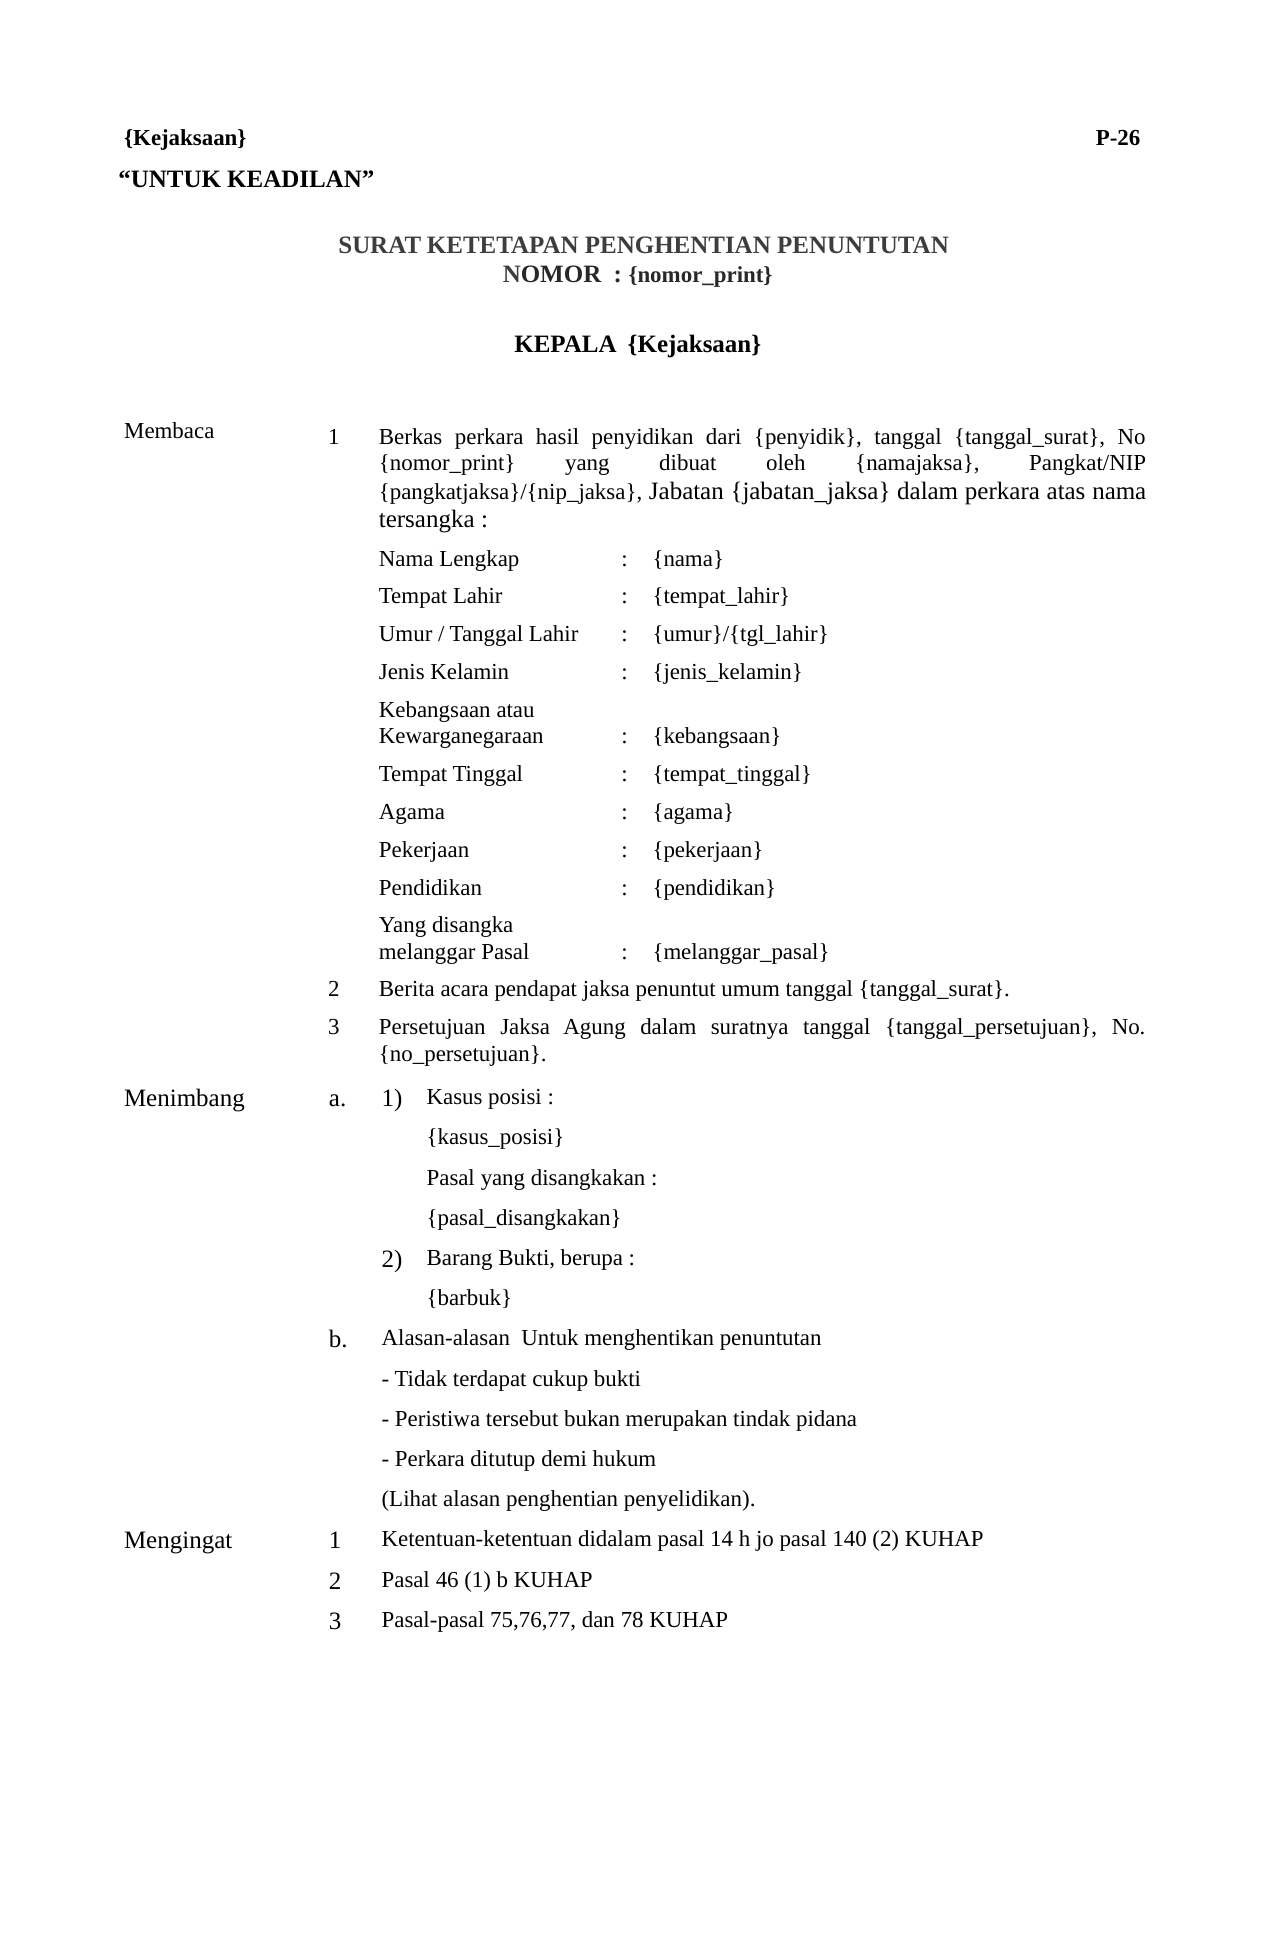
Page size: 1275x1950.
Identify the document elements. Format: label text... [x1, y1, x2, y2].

table_cell 3 [323, 1600, 376, 1640]
table_cell Pasal-pasal 75,76,77, dan 78 KUHAP [376, 1600, 1157, 1640]
table_cell : [615, 690, 646, 754]
table_cell : [615, 754, 646, 792]
table_cell {nama} [646, 539, 1152, 577]
table_header Menimbang [118, 1078, 323, 1520]
text SURAT KETETAPAN PENGHENTIAN PENUNTUTAN [130, 230, 1157, 259]
table_cell [376, 1279, 421, 1319]
table_header a. [323, 1078, 376, 1118]
table_cell 2) [376, 1238, 421, 1278]
table_header Berkas perkara hasil penyidikan dari {penyidik}, tanggal {tanggal_surat}, No {nomor_print} yang dibuat oleh {namajaksa}, Pangkat/NIP {pangkatjaksa}/{nip_jaksa}, Jabatan {jabatan_jaksa} dalam perkara atas nama tersangka : [373, 417, 1152, 539]
table_cell 2 [322, 970, 373, 1008]
table_cell [322, 690, 373, 754]
table_cell : [615, 868, 646, 906]
table_cell - Peristiwa tersebut bukan merupakan tindak pidana [376, 1399, 1157, 1439]
table_cell {pekerjaan} [646, 830, 1152, 868]
table_cell : [615, 830, 646, 868]
table_cell {tempat_lahir} [646, 577, 1152, 614]
table_cell (Lihat alasan penghentian penyelidikan). [376, 1480, 1157, 1520]
table_cell - Tidak terdapat cukup bukti [376, 1359, 1157, 1399]
table_cell Pendidikan [373, 868, 615, 906]
table_cell [323, 1439, 376, 1479]
table_cell [322, 577, 373, 614]
table_cell [322, 906, 373, 970]
table_cell [376, 1118, 421, 1158]
table_cell Tempat Lahir [373, 577, 615, 614]
table_cell [323, 1118, 376, 1158]
table_header [321, 412, 1153, 1077]
table_cell Barang Bukti, berupa : [421, 1238, 1157, 1278]
table_cell {barbuk} [421, 1279, 1157, 1319]
table_cell [376, 1198, 421, 1238]
table_cell Kebangsaan atau Kewarganegaraan [373, 690, 615, 754]
table_cell Tempat Tinggal [373, 754, 615, 792]
text KEPALA {Kejaksaan} [118, 329, 1157, 358]
table_header {Kejaksaan} [118, 118, 1090, 156]
table_cell [322, 653, 373, 690]
table_cell Jenis Kelamin [373, 653, 615, 690]
table_cell [322, 754, 373, 792]
table_cell [322, 868, 373, 906]
table_cell Alasan-alasan Untuk menghentikan penuntutan [376, 1319, 1157, 1359]
table_cell Berita acara pendapat jaksa penuntut umum tanggal {tanggal_surat}. [373, 970, 1152, 1008]
table_cell Persetujuan Jaksa Agung dalam suratnya tanggal {tanggal_persetujuan}, No. {no_persetujuan}. [373, 1008, 1152, 1072]
table_cell [323, 1359, 376, 1399]
table_header P-26 [1090, 118, 1157, 156]
table_cell {pendidikan} [646, 868, 1152, 906]
table_cell {tempat_tinggal} [646, 754, 1152, 792]
table_cell [323, 1198, 376, 1238]
table_cell {umur}/{tgl_lahir} [646, 615, 1152, 652]
table_cell [322, 792, 373, 830]
table_header Kasus posisi : [421, 1078, 1157, 1118]
table_cell : [615, 653, 646, 690]
table_cell Mengingat [118, 1520, 323, 1640]
table_cell Yang disangka melanggar Pasal [373, 906, 615, 970]
table_cell [323, 1480, 376, 1520]
table_cell {kasus_posisi} [421, 1118, 1157, 1158]
table_cell [323, 1238, 376, 1278]
table_cell [322, 539, 373, 577]
table_cell [323, 1158, 376, 1198]
text NOMOR : {nomor_print} [118, 259, 1157, 288]
table_cell Pasal yang disangkakan : [421, 1158, 1157, 1198]
table_header 1) [376, 1078, 421, 1118]
table_header 1 [322, 417, 373, 539]
table_cell Agama [373, 792, 615, 830]
table_cell {melanggar_pasal} [646, 906, 1152, 970]
table_cell [322, 615, 373, 652]
table_cell Pekerjaan [373, 830, 615, 868]
table_cell Pasal 46 (1) b KUHAP [376, 1560, 1157, 1600]
table_cell : [615, 906, 646, 970]
table_cell [376, 1158, 421, 1198]
table_cell 1 [323, 1520, 376, 1560]
table_cell : [615, 577, 646, 614]
table_cell - Perkara ditutup demi hukum [376, 1439, 1157, 1479]
table_cell {agama} [646, 792, 1152, 830]
table_cell {pasal_disangkakan} [421, 1198, 1157, 1238]
table_cell [323, 1279, 376, 1319]
table_cell Ketentuan-ketentuan didalam pasal 14 h jo pasal 140 (2) KUHAP [376, 1520, 1157, 1560]
table_cell Nama Lengkap [373, 539, 615, 577]
text “UNTUK KEADILAN” [118, 164, 1157, 193]
table_cell Umur / Tanggal Lahir [373, 615, 615, 652]
table_cell 2 [323, 1560, 376, 1600]
table_cell {jenis_kelamin} [646, 653, 1152, 690]
table_cell {kebangsaan} [646, 690, 1152, 754]
table_header Membaca [118, 412, 321, 1077]
table_cell : [615, 615, 646, 652]
table_cell [323, 1399, 376, 1439]
table_cell 3 [322, 1008, 373, 1072]
table_cell : [615, 539, 646, 577]
table_cell [322, 830, 373, 868]
table_cell : [615, 792, 646, 830]
table_cell b. [323, 1319, 376, 1359]
